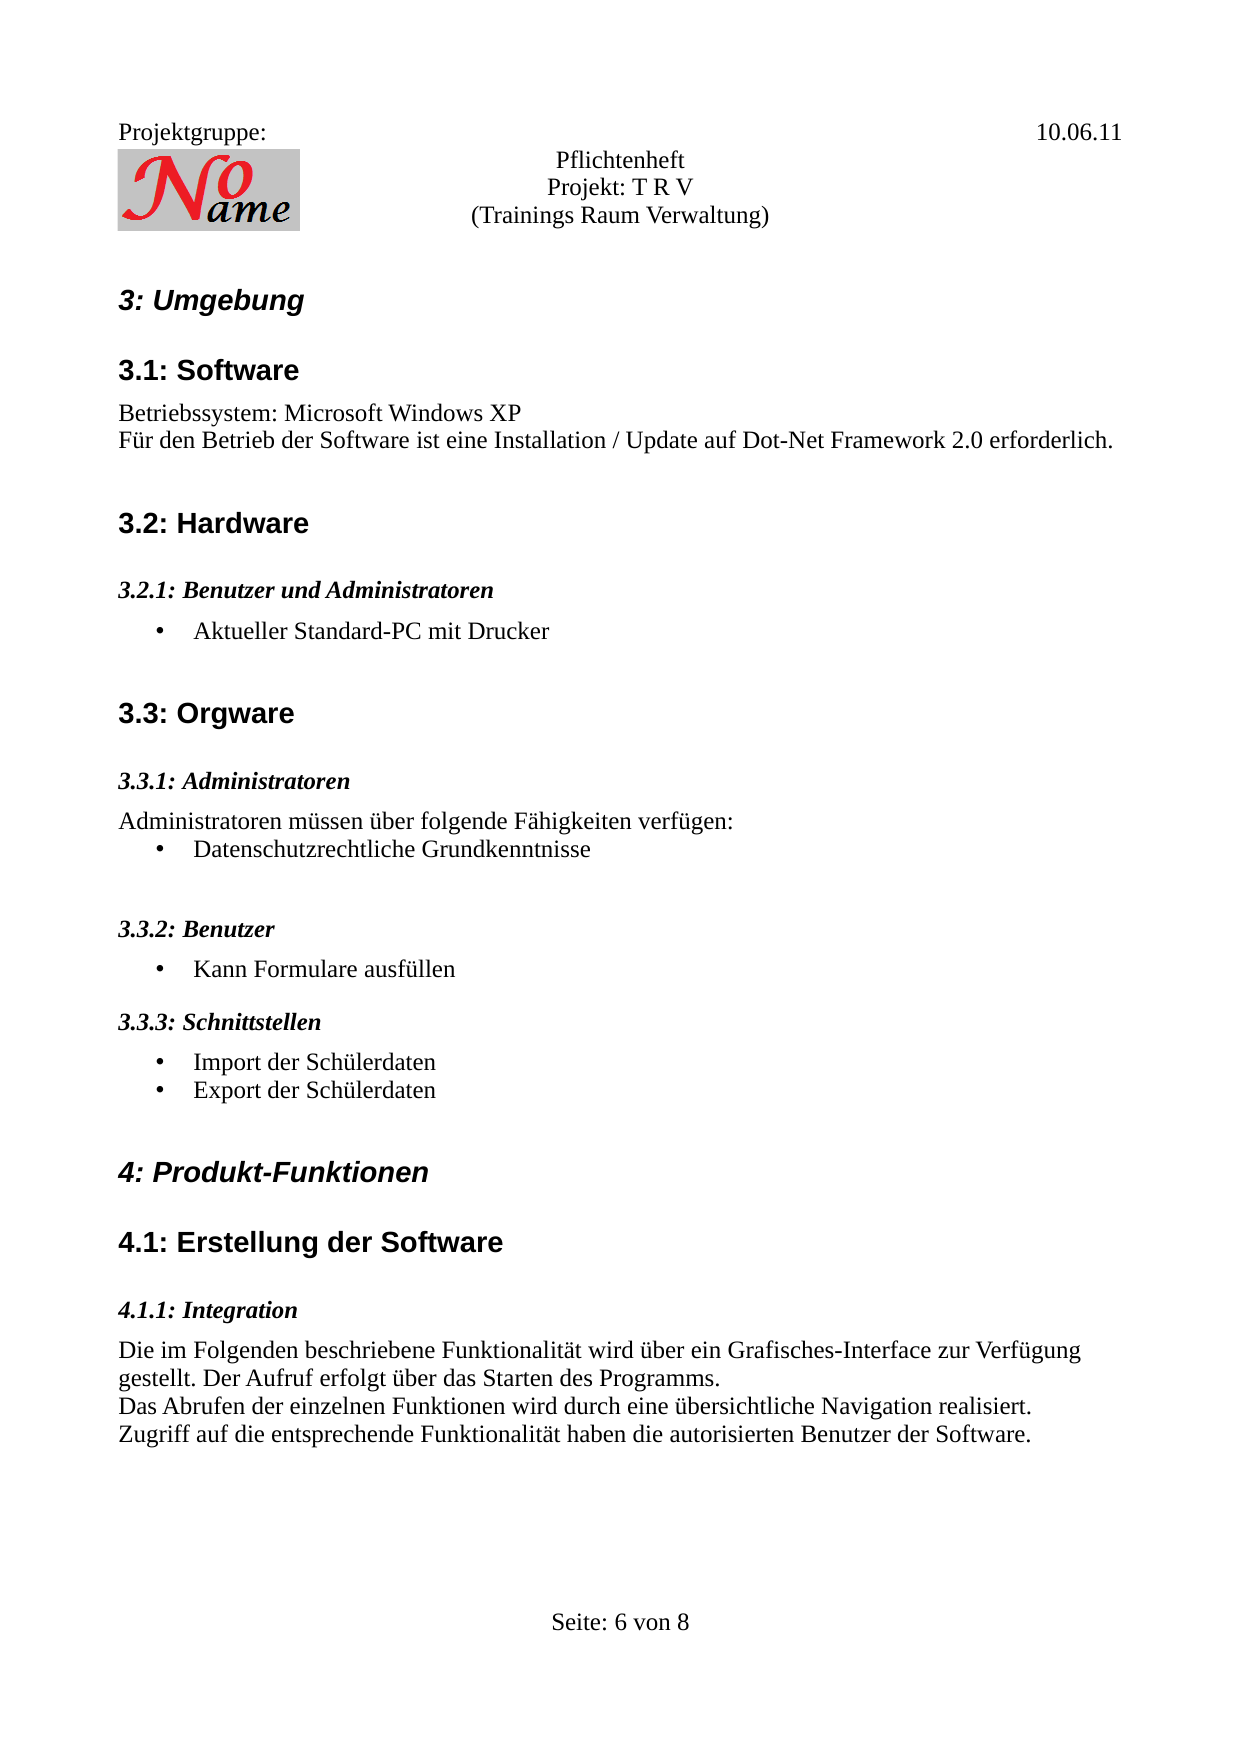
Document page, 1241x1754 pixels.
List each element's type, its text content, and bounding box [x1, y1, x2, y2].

subtitle Benutzer und Administratoren [118, 577, 1122, 604]
text Administratoren müssen über folgende Fähigkeiten verfügen: [118, 807, 1122, 835]
subtitle Software [118, 353, 1122, 386]
text Die im Folgenden beschriebene Funktionalität wird über ein Grafisches-Interface zur Verfügung gestellt. Der Aufruf erfolgt über das Starten des Programms. [118, 1337, 1122, 1392]
list Datenschutzrechtliche Grundkenntnisse [156, 835, 1122, 863]
subtitle Hardware [118, 507, 1122, 539]
list Export der Schülerdaten [156, 1076, 1122, 1104]
list Import der Schülerdaten [156, 1048, 1122, 1076]
subtitle Benutzer [118, 916, 1122, 943]
text Für den Betrieb der Software ist eine Installation / Update auf Dot-Net Framework 2.0 erforderlich. [118, 426, 1122, 454]
subtitle Integration [118, 1297, 1122, 1324]
subtitle Erstellung der Software [118, 1226, 1122, 1259]
text Das Abrufen der einzelnen Funktionen wird durch eine übersichtliche Navigation realisiert. [118, 1392, 1122, 1420]
text Zugriff auf die entsprechende Funktionalität haben die autorisierten Benutzer der Software. [118, 1420, 1122, 1447]
subtitle Umgebung [118, 283, 1122, 316]
list Aktueller Standard-PC mit Drucker [156, 617, 1122, 644]
subtitle Schnittstellen [118, 1008, 1122, 1036]
subtitle Orgware [118, 697, 1122, 730]
text Betriebssystem: Microsoft Windows XP [118, 399, 1122, 426]
list Kann Formulare ausfüllen [156, 956, 1122, 983]
subtitle Produkt-Funktionen [118, 1156, 1122, 1189]
subtitle Administratoren [118, 767, 1122, 795]
